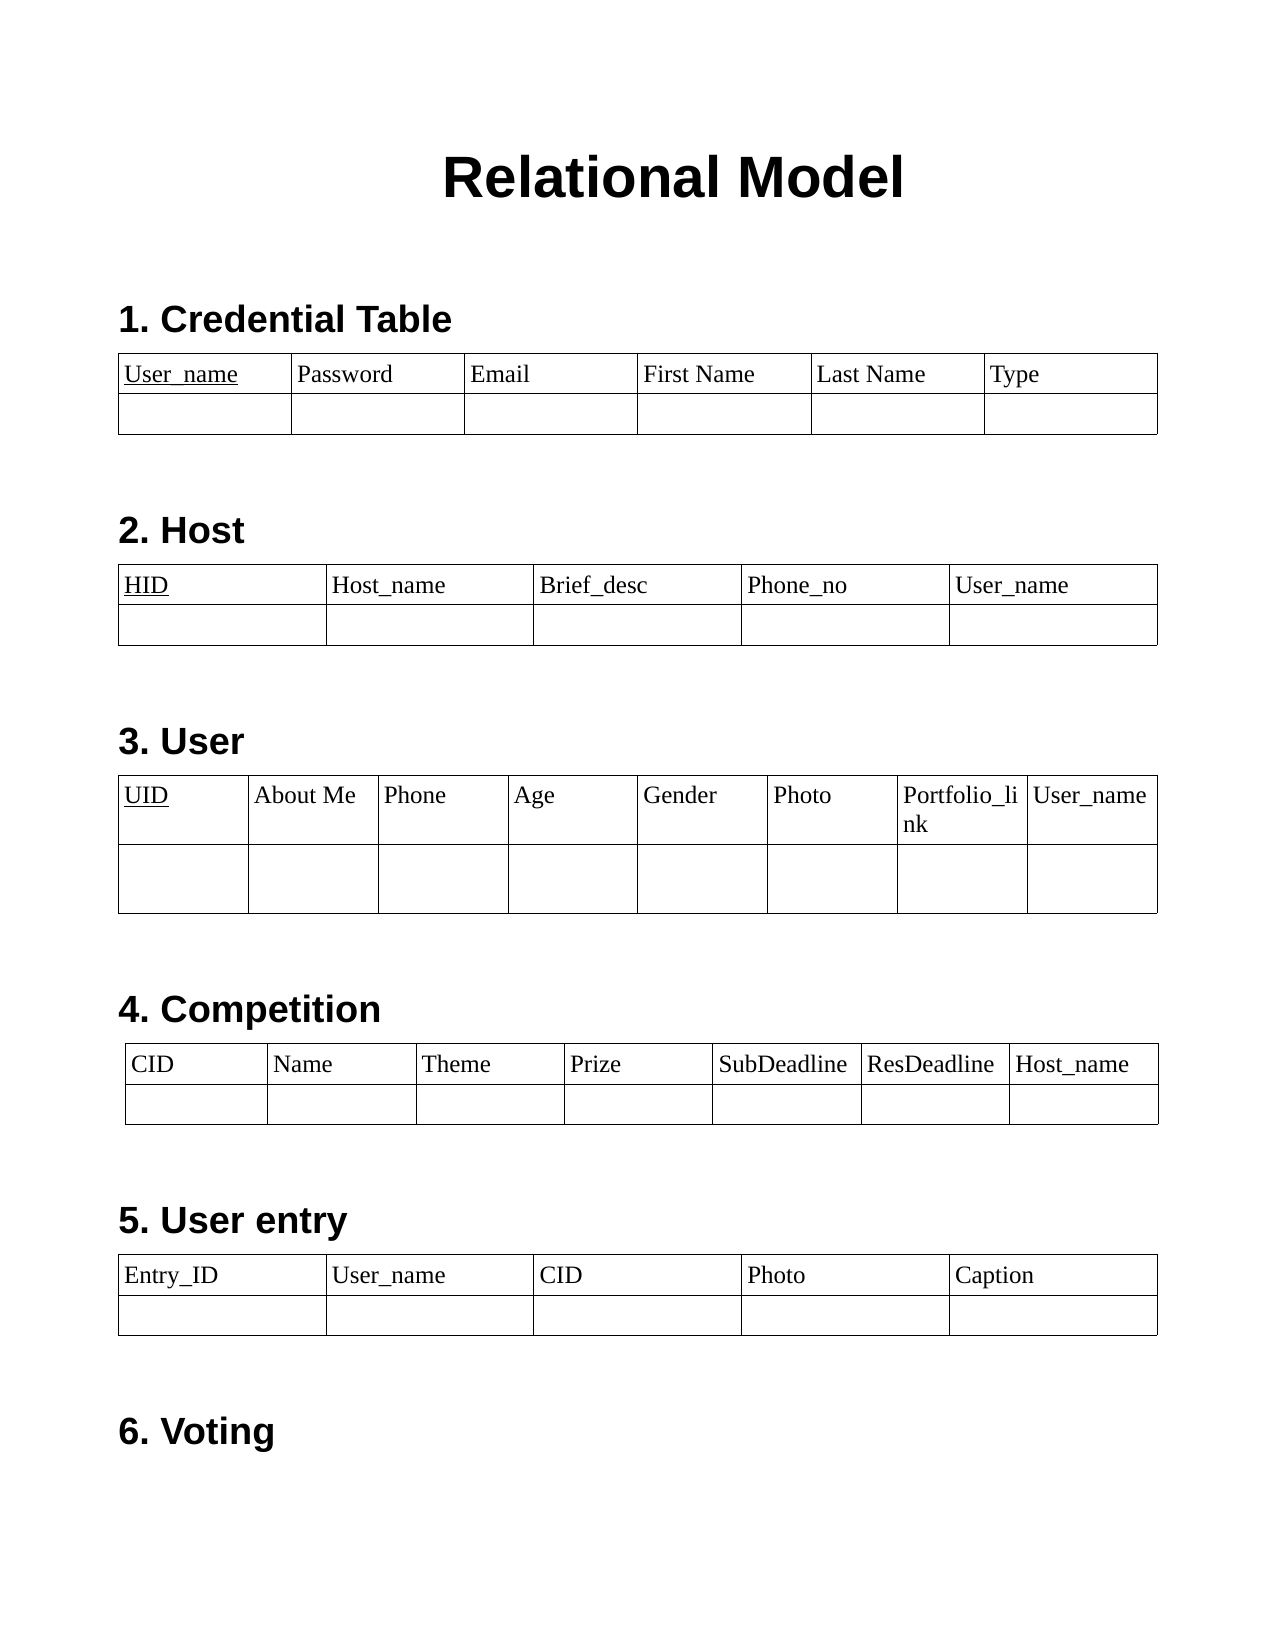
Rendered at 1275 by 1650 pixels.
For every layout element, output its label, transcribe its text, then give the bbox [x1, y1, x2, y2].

table_header Prize [565, 1044, 712, 1083]
table_header Theme [417, 1044, 564, 1083]
table_cell [119, 1296, 326, 1335]
table_cell [534, 605, 741, 644]
table_cell [379, 845, 508, 913]
table_cell [713, 1085, 861, 1124]
table_header User_name [119, 354, 291, 393]
table_header Portfolio_link [898, 776, 1027, 844]
table_cell [126, 1085, 267, 1124]
table_cell [1010, 1085, 1158, 1124]
table_header HID [119, 565, 326, 604]
table_header First Name [638, 354, 811, 393]
table_header ResDeadline [862, 1044, 1009, 1083]
table_cell [985, 394, 1157, 433]
table_header User_name [950, 565, 1157, 604]
table_header Name [268, 1044, 416, 1083]
title Relational Model [118, 143, 1157, 210]
table_cell [950, 605, 1157, 644]
table_cell [812, 394, 984, 433]
table_header Phone_no [742, 565, 949, 604]
table_cell [742, 1296, 949, 1335]
table_header Entry_ID [119, 1255, 326, 1294]
table_cell [638, 394, 811, 433]
table_cell [327, 605, 533, 644]
table_header CID [126, 1044, 267, 1083]
table_cell [327, 1296, 533, 1335]
subtitle 5. User entry [118, 1198, 1157, 1242]
table_cell [1028, 845, 1157, 913]
table_header UID [119, 776, 248, 844]
table_header Photo [742, 1255, 949, 1294]
subtitle 6. Voting [118, 1409, 1157, 1453]
table_header Age [509, 776, 637, 844]
table_cell [465, 394, 637, 433]
table_header CID [534, 1255, 741, 1294]
table_cell [638, 845, 767, 913]
table_cell [950, 1296, 1157, 1335]
table_header Photo [768, 776, 897, 844]
table_header Host_name [327, 565, 533, 604]
table_cell [534, 1296, 741, 1335]
table_cell [862, 1085, 1009, 1124]
table_header Gender [638, 776, 767, 844]
table_header User_name [327, 1255, 533, 1294]
table_header About Me [249, 776, 378, 844]
table_cell [249, 845, 378, 913]
subtitle 3. User [118, 719, 1157, 762]
table_cell [119, 605, 326, 644]
table_header Brief_desc [534, 565, 741, 604]
table_cell [565, 1085, 712, 1124]
table_cell [292, 394, 464, 433]
table_header Type [985, 354, 1157, 393]
table_cell [742, 605, 949, 644]
table_header Caption [950, 1255, 1157, 1294]
table_cell [119, 845, 248, 913]
table_cell [768, 845, 897, 913]
subtitle 4. Competition [118, 987, 1157, 1031]
table_header SubDeadline [713, 1044, 861, 1083]
table_header Host_name [1010, 1044, 1158, 1083]
table_cell [119, 394, 291, 433]
subtitle 2. Host [118, 508, 1157, 551]
subtitle 1. Credential Table [118, 297, 1157, 340]
table_header User_name [1028, 776, 1157, 844]
table_cell [417, 1085, 564, 1124]
table_cell [898, 845, 1027, 913]
table_header Password [292, 354, 464, 393]
table_header Last Name [812, 354, 984, 393]
table_header Email [465, 354, 637, 393]
table_header Phone [379, 776, 508, 844]
table_cell [268, 1085, 416, 1124]
table_cell [509, 845, 637, 913]
